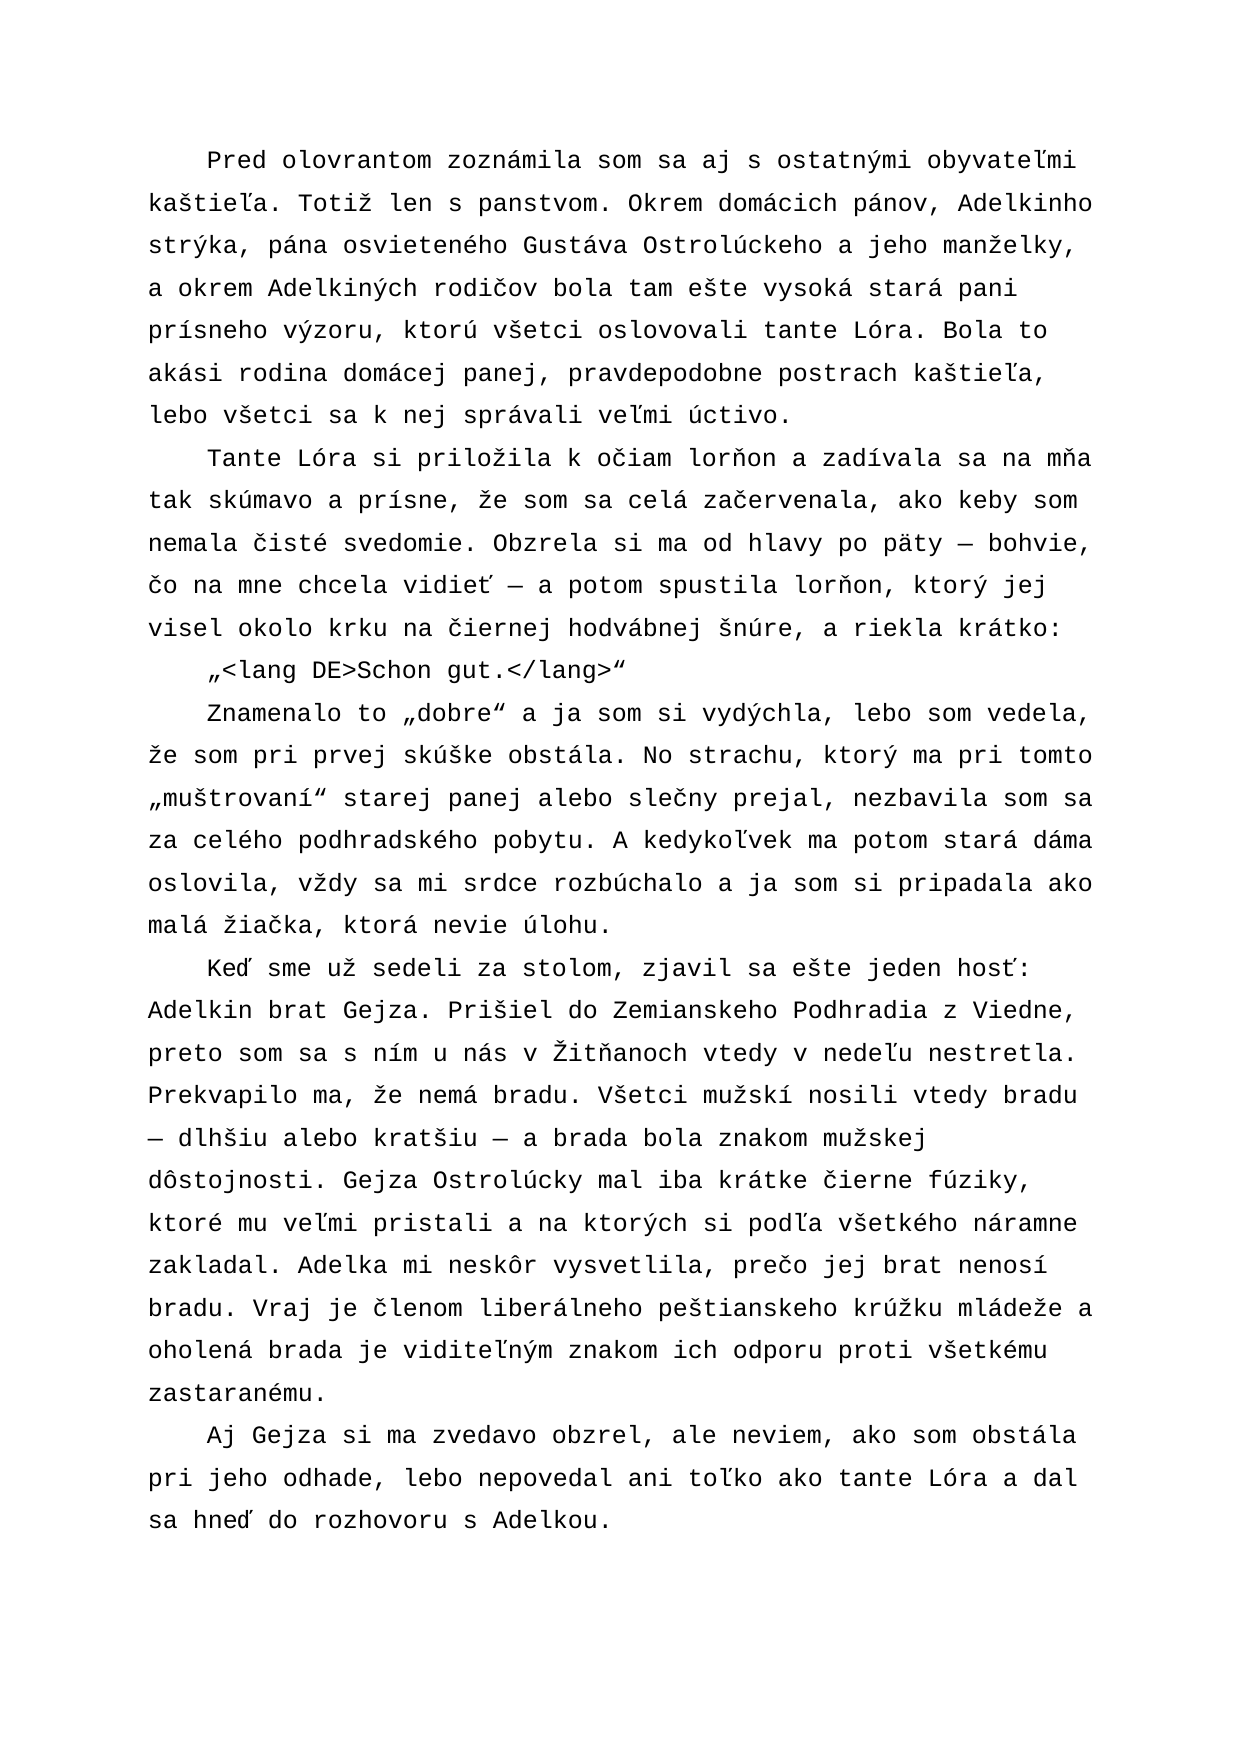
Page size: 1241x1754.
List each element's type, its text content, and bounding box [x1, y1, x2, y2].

text Pred olovrantom zoznámila som sa aj s ostatnými obyvateľmi kaštieľa. Totiž len s panstvom. Okrem domácich pánov, Adelkinho strýka, pána osvieteného Gustáva Ostrolúckeho a jeho manželky, a okrem Adelkiných rodičov bola tam ešte vysoká stará pani prísneho výzoru, ktorú všetci oslovovali tante Lóra. Bola to akási rodina domácej panej, pravdepodobne postrach kaštieľa, lebo všetci sa k nej správali veľmi úctivo. [148, 148, 1093, 431]
text Aj Gejza si ma zvedavo obzrel, ale neviem, ako som obstála pri jeho odhade, lebo nepovedal ani toľko ako tante Lóra a dal sa hneď do rozhovoru s Adelkou. [148, 1423, 1093, 1536]
text Znamenalo to „dobre“ a ja som si vydýchla, lebo som vedela, že som pri prvej skúške obstála. No strachu, ktorý ma pri tomto „muštrovaní“ starej panej alebo slečny prejal, nezbavila som sa za celého podhradského pobytu. A kedykoľvek ma potom stará dáma oslovila, vždy sa mi srdce rozbúchalo a ja som si pripadala ako malá žiačka, ktorá nevie úlohu. [148, 700, 1093, 941]
text Tante Lóra si priložila k očiam lorňon a zadívala sa na mňa tak skúmavo a prísne, že som sa celá začervenala, ako keby som nemala čisté svedomie. Obzrela si ma od hlavy po päty — bohvie, čo na mne chcela vidieť — a potom spustila lorňon, ktorý jej visel okolo krku na čiernej hodvábnej šnúre, a riekla krátko: [148, 445, 1093, 643]
text Keď sme už sedeli za stolom, zjavil sa ešte jeden hosť: Adelkin brat Gejza. Prišiel do Zemianskeho Podhradia z Viedne, preto som sa s ním u nás v Žitňanoch vtedy v nedeľu nestretla. Prekvapilo ma, že nemá bradu. Všetci mužskí nosili vtedy bradu — dlhšiu alebo kratšiu — a brada bola znakom mužskej dôstojnosti. Gejza Ostrolúcky mal iba krátke čierne fúziky, ktoré mu veľmi pristali a na ktorých si podľa všetkého náramne zakladal. Adelka mi neskôr vysvetlila, prečo jej brat nenosí bradu. Vraj je členom liberálneho peštianskeho krúžku mládeže a oholená brada je viditeľným znakom ich odporu proti všetkému zastaranému. [148, 955, 1093, 1408]
text „<lang DE>Schon gut.</lang>“ [148, 658, 1093, 686]
